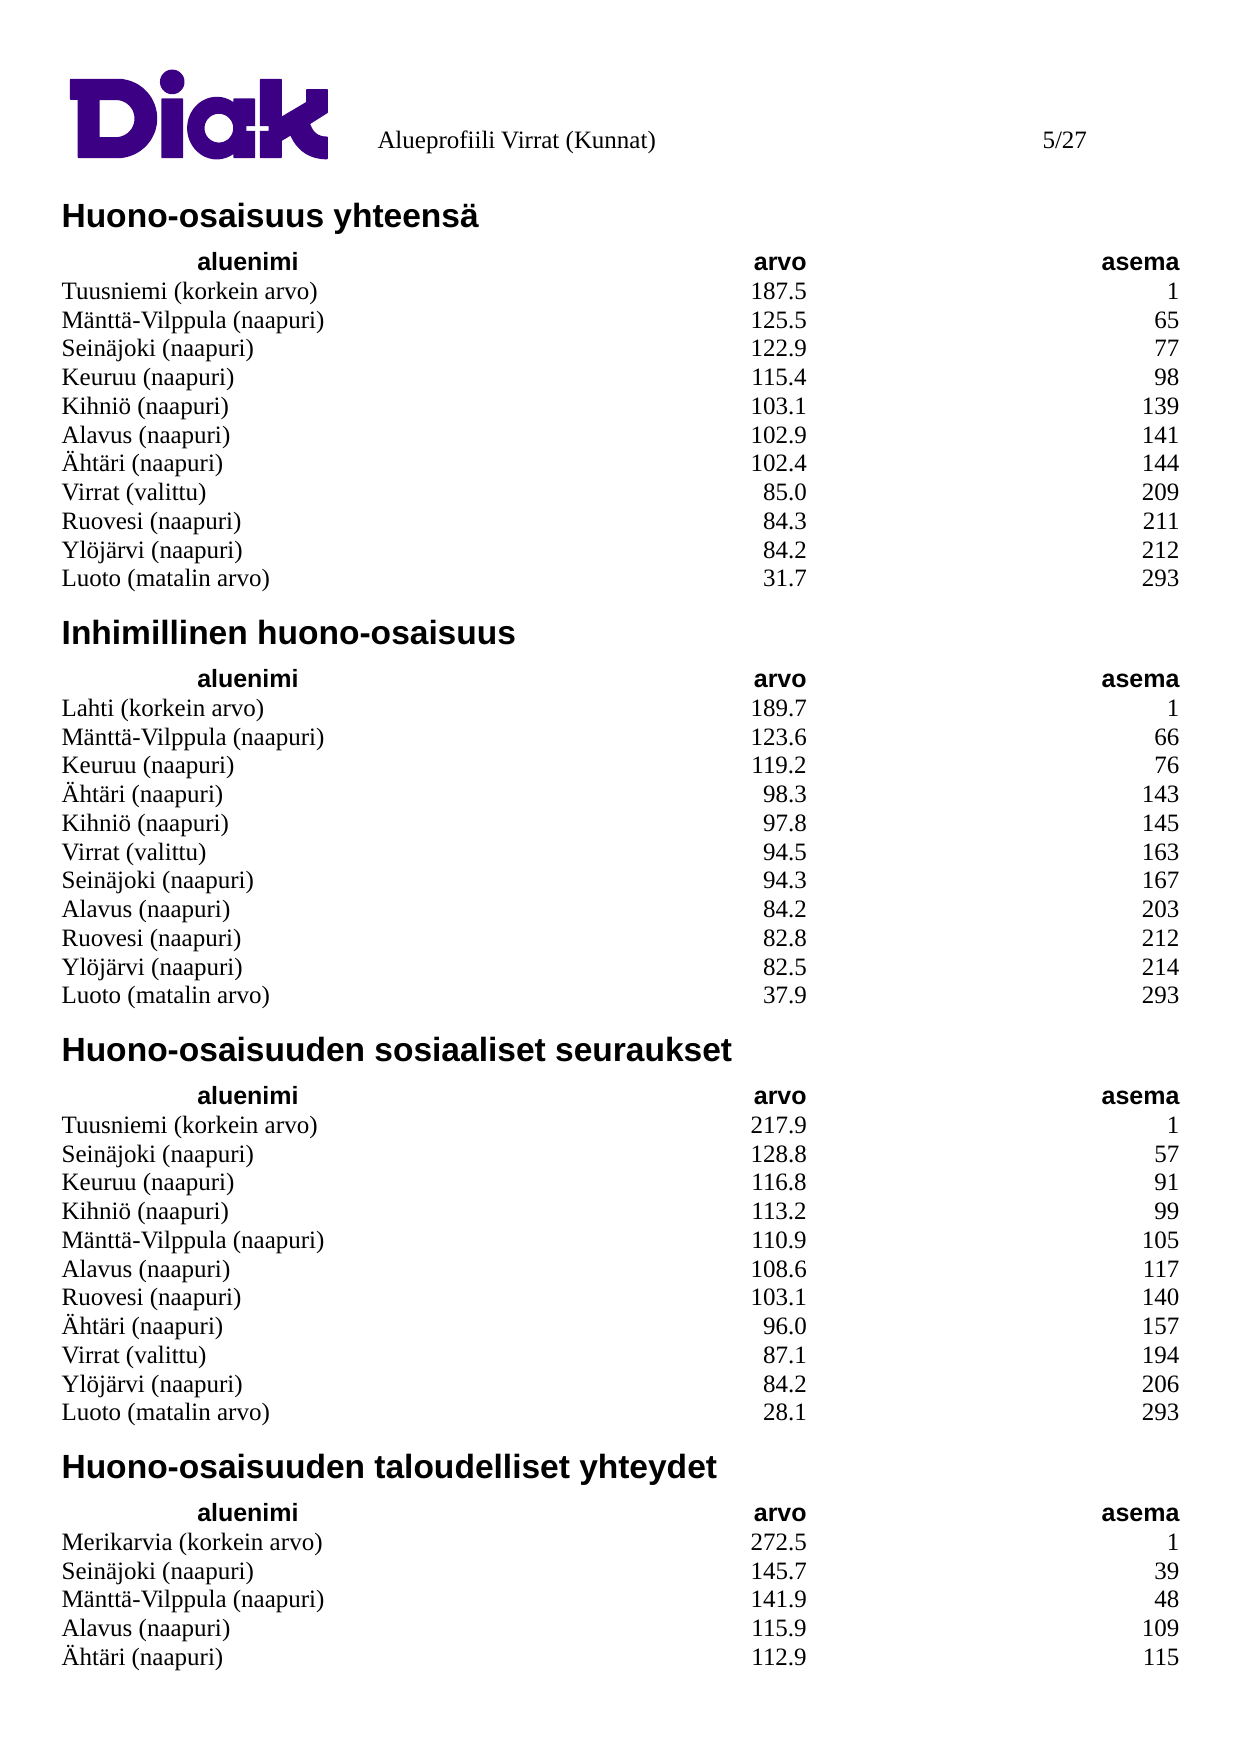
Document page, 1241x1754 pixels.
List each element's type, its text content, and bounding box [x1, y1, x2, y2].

table_cell 57 [806, 1139, 1179, 1167]
table_cell Mänttä-Vilppula (naapuri) [61, 1225, 434, 1254]
table_cell 141.9 [434, 1585, 806, 1613]
table_cell 122.9 [434, 334, 806, 362]
table_cell 28.1 [434, 1398, 806, 1426]
table_cell Ähtäri (naapuri) [61, 449, 434, 477]
subtitle Huono-osaisuuden taloudelliset yhteydet [61, 1447, 1179, 1486]
table_cell 1 [806, 1110, 1179, 1139]
table_cell Kihniö (naapuri) [61, 1196, 434, 1225]
subtitle Inhimillinen huono-osaisuus [61, 613, 1179, 652]
table_cell Virrat (valittu) [61, 1340, 434, 1369]
table_header asema [806, 1081, 1179, 1110]
table_cell 84.2 [434, 1369, 806, 1397]
table_cell 125.5 [434, 305, 806, 333]
table_cell 102.9 [434, 420, 806, 448]
table_cell 94.3 [434, 866, 806, 894]
table_cell 37.9 [434, 981, 806, 1009]
table_cell Seinäjoki (naapuri) [61, 1139, 434, 1167]
table_cell 99 [806, 1196, 1179, 1225]
table_cell 85.0 [434, 477, 806, 506]
table_cell 76 [806, 751, 1179, 779]
table_cell Kihniö (naapuri) [61, 808, 434, 837]
table_cell 113.2 [434, 1196, 806, 1225]
table_cell Tuusniemi (korkein arvo) [61, 276, 434, 305]
table_cell 1 [806, 276, 1179, 305]
table_cell 293 [806, 1398, 1179, 1426]
table_cell Ylöjärvi (naapuri) [61, 535, 434, 563]
table_cell 293 [806, 564, 1179, 592]
table_cell 116.8 [434, 1168, 806, 1196]
table_header arvo [434, 247, 806, 276]
table_cell Seinäjoki (naapuri) [61, 866, 434, 894]
table_cell 102.4 [434, 449, 806, 477]
table_cell 128.8 [434, 1139, 806, 1167]
table_cell 189.7 [434, 693, 806, 722]
table_cell Ruovesi (naapuri) [61, 923, 434, 952]
table_cell 84.2 [434, 535, 806, 563]
table_cell Luoto (matalin arvo) [61, 1398, 434, 1426]
table_cell Tuusniemi (korkein arvo) [61, 1110, 434, 1139]
table_cell 139 [806, 391, 1179, 420]
table_cell Alavus (naapuri) [61, 420, 434, 448]
table_cell 82.8 [434, 923, 806, 952]
table_cell 272.5 [434, 1527, 806, 1556]
table_cell 103.1 [434, 1283, 806, 1311]
table_cell 65 [806, 305, 1179, 333]
table_cell 105 [806, 1225, 1179, 1254]
table_cell Ähtäri (naapuri) [61, 1311, 434, 1340]
table_cell 115 [806, 1642, 1179, 1671]
table_cell 110.9 [434, 1225, 806, 1254]
table_cell 203 [806, 894, 1179, 923]
table_cell 1 [806, 693, 1179, 722]
table_header aluenimi [61, 664, 434, 693]
table_cell 39 [806, 1556, 1179, 1584]
table_header aluenimi [61, 1498, 434, 1527]
table_cell Seinäjoki (naapuri) [61, 334, 434, 362]
table_cell 145 [806, 808, 1179, 837]
table_cell 123.6 [434, 722, 806, 751]
table_header asema [806, 1498, 1179, 1527]
table_cell 293 [806, 981, 1179, 1009]
table_cell 1 [806, 1527, 1179, 1556]
table_header aluenimi [61, 1081, 434, 1110]
table_cell 112.9 [434, 1642, 806, 1671]
table_cell 82.5 [434, 952, 806, 981]
table_cell 98.3 [434, 779, 806, 808]
table_cell Luoto (matalin arvo) [61, 564, 434, 592]
table_cell 115.9 [434, 1613, 806, 1642]
table_cell 214 [806, 952, 1179, 981]
table_cell Luoto (matalin arvo) [61, 981, 434, 1009]
table_cell 141 [806, 420, 1179, 448]
table_cell 217.9 [434, 1110, 806, 1139]
table_cell 84.3 [434, 506, 806, 535]
table_cell 97.8 [434, 808, 806, 837]
table_cell 108.6 [434, 1254, 806, 1282]
table_cell Kihniö (naapuri) [61, 391, 434, 420]
table_cell 119.2 [434, 751, 806, 779]
table_cell 117 [806, 1254, 1179, 1282]
table_cell 77 [806, 334, 1179, 362]
table_cell Merikarvia (korkein arvo) [61, 1527, 434, 1556]
table_header arvo [434, 664, 806, 693]
table_cell Ylöjärvi (naapuri) [61, 1369, 434, 1397]
table_cell Alavus (naapuri) [61, 1254, 434, 1282]
table_cell 211 [806, 506, 1179, 535]
table_cell 98 [806, 362, 1179, 391]
table_cell 209 [806, 477, 1179, 506]
table_cell 144 [806, 449, 1179, 477]
table_cell Mänttä-Vilppula (naapuri) [61, 305, 434, 333]
table_cell 109 [806, 1613, 1179, 1642]
table_cell Alavus (naapuri) [61, 1613, 434, 1642]
table_cell 103.1 [434, 391, 806, 420]
table_cell 66 [806, 722, 1179, 751]
table_cell 145.7 [434, 1556, 806, 1584]
table_cell Virrat (valittu) [61, 477, 434, 506]
table_cell Virrat (valittu) [61, 837, 434, 866]
table_cell Ähtäri (naapuri) [61, 779, 434, 808]
table_cell 212 [806, 535, 1179, 563]
table_cell Mänttä-Vilppula (naapuri) [61, 1585, 434, 1613]
table_cell Keuruu (naapuri) [61, 751, 434, 779]
table_header arvo [434, 1081, 806, 1110]
table_cell 157 [806, 1311, 1179, 1340]
table_cell 84.2 [434, 894, 806, 923]
table_cell 163 [806, 837, 1179, 866]
table_cell 87.1 [434, 1340, 806, 1369]
table_cell Ylöjärvi (naapuri) [61, 952, 434, 981]
subtitle Huono-osaisuus yhteensä [61, 196, 1179, 235]
table_cell Keuruu (naapuri) [61, 1168, 434, 1196]
table_header arvo [434, 1498, 806, 1527]
table_cell 48 [806, 1585, 1179, 1613]
table_cell 96.0 [434, 1311, 806, 1340]
table_cell 194 [806, 1340, 1179, 1369]
table_cell 212 [806, 923, 1179, 952]
table_cell Ruovesi (naapuri) [61, 506, 434, 535]
table_header asema [806, 664, 1179, 693]
table_cell 115.4 [434, 362, 806, 391]
table_cell Ruovesi (naapuri) [61, 1283, 434, 1311]
table_cell 187.5 [434, 276, 806, 305]
table_cell 140 [806, 1283, 1179, 1311]
table_cell 94.5 [434, 837, 806, 866]
table_cell Lahti (korkein arvo) [61, 693, 434, 722]
subtitle Huono-osaisuuden sosiaaliset seuraukset [61, 1030, 1179, 1069]
table_header asema [806, 247, 1179, 276]
table_cell Ähtäri (naapuri) [61, 1642, 434, 1671]
table_cell Keuruu (naapuri) [61, 362, 434, 391]
table_cell Seinäjoki (naapuri) [61, 1556, 434, 1584]
table_cell Mänttä-Vilppula (naapuri) [61, 722, 434, 751]
table_cell 143 [806, 779, 1179, 808]
table_cell 167 [806, 866, 1179, 894]
table_cell Alavus (naapuri) [61, 894, 434, 923]
table_header aluenimi [61, 247, 434, 276]
table_cell 31.7 [434, 564, 806, 592]
table_cell 91 [806, 1168, 1179, 1196]
table_cell 206 [806, 1369, 1179, 1397]
